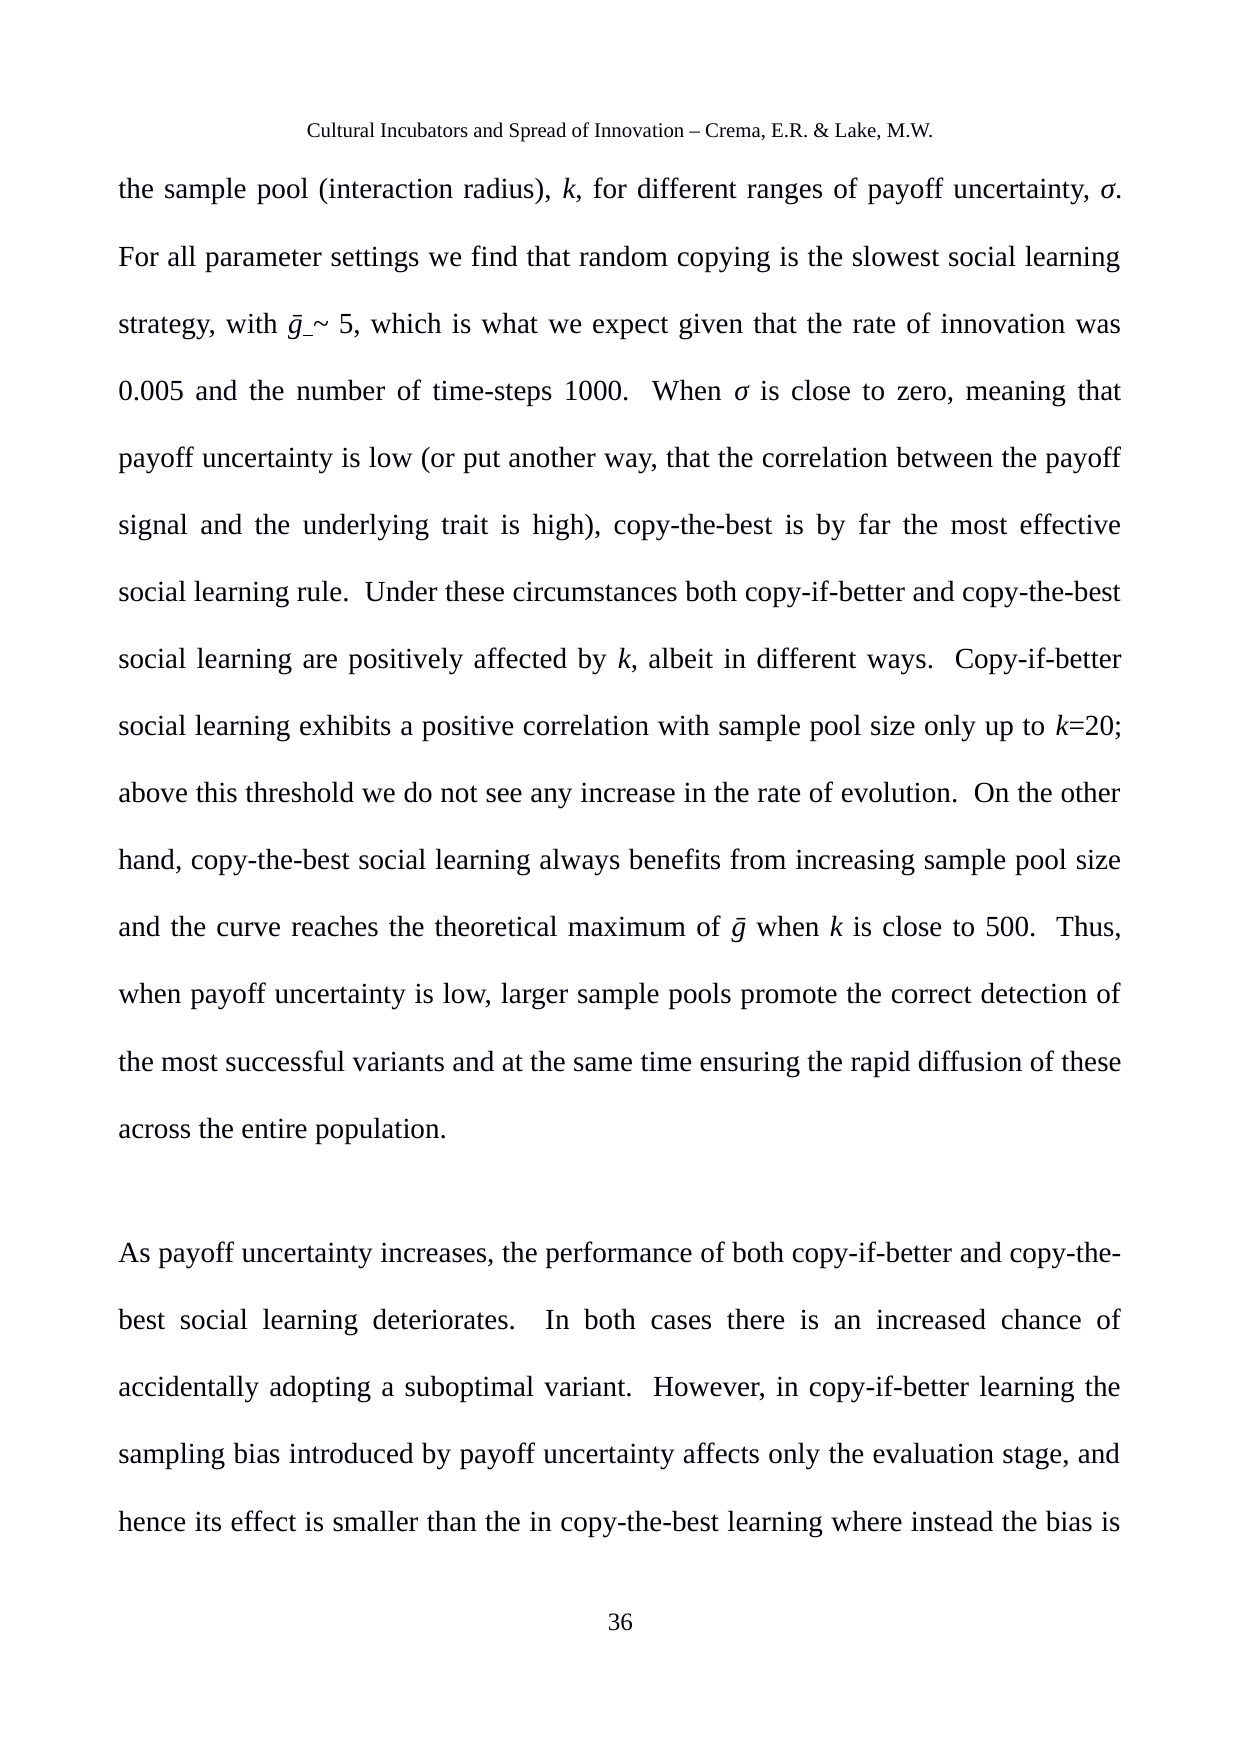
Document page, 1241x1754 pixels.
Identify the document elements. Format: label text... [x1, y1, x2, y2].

text the sample pool (interaction radius), k, for different ranges of payoff uncertainty, σ. For all parameter settings we find that random copying is the slowest social learning strategy, with ḡ ~ 5, which is what we expect given that the rate of innovation was 0.005 and the number of time-steps 1000. When σ is close to zero, meaning that payoff uncertainty is low (or put another way, that the correlation between the payoff signal and the underlying trait is high), copy-the-best is by far the most effective social learning rule. Under these circumstances both copy-if-better and copy-the-best social learning are positively affected by k, albeit in different ways. Copy-if-better social learning exhibits a positive correlation with sample pool size only up to k=20; above this threshold we do not see any increase in the rate of evolution. On the other hand, copy-the-best social learning always benefits from increasing sample pool size and the curve reaches the theoretical maximum of ḡ when k is close to 500. Thus, when payoff uncertainty is low, larger sample pools promote the correct detection of the most successful variants and at the same time ensuring the rapid diffusion of these across the entire population. [118, 172, 1122, 1144]
text As payoff uncertainty increases, the performance of both copy-if-better and copy-the-best social learning deteriorates. In both cases there is an increased chance of accidentally adopting a suboptimal variant. However, in copy-if-better learning the sampling bias introduced by payoff uncertainty affects only the evaluation stage, and hence its effect is smaller than the in copy-the-best learning where instead the bias is [118, 1235, 1122, 1537]
